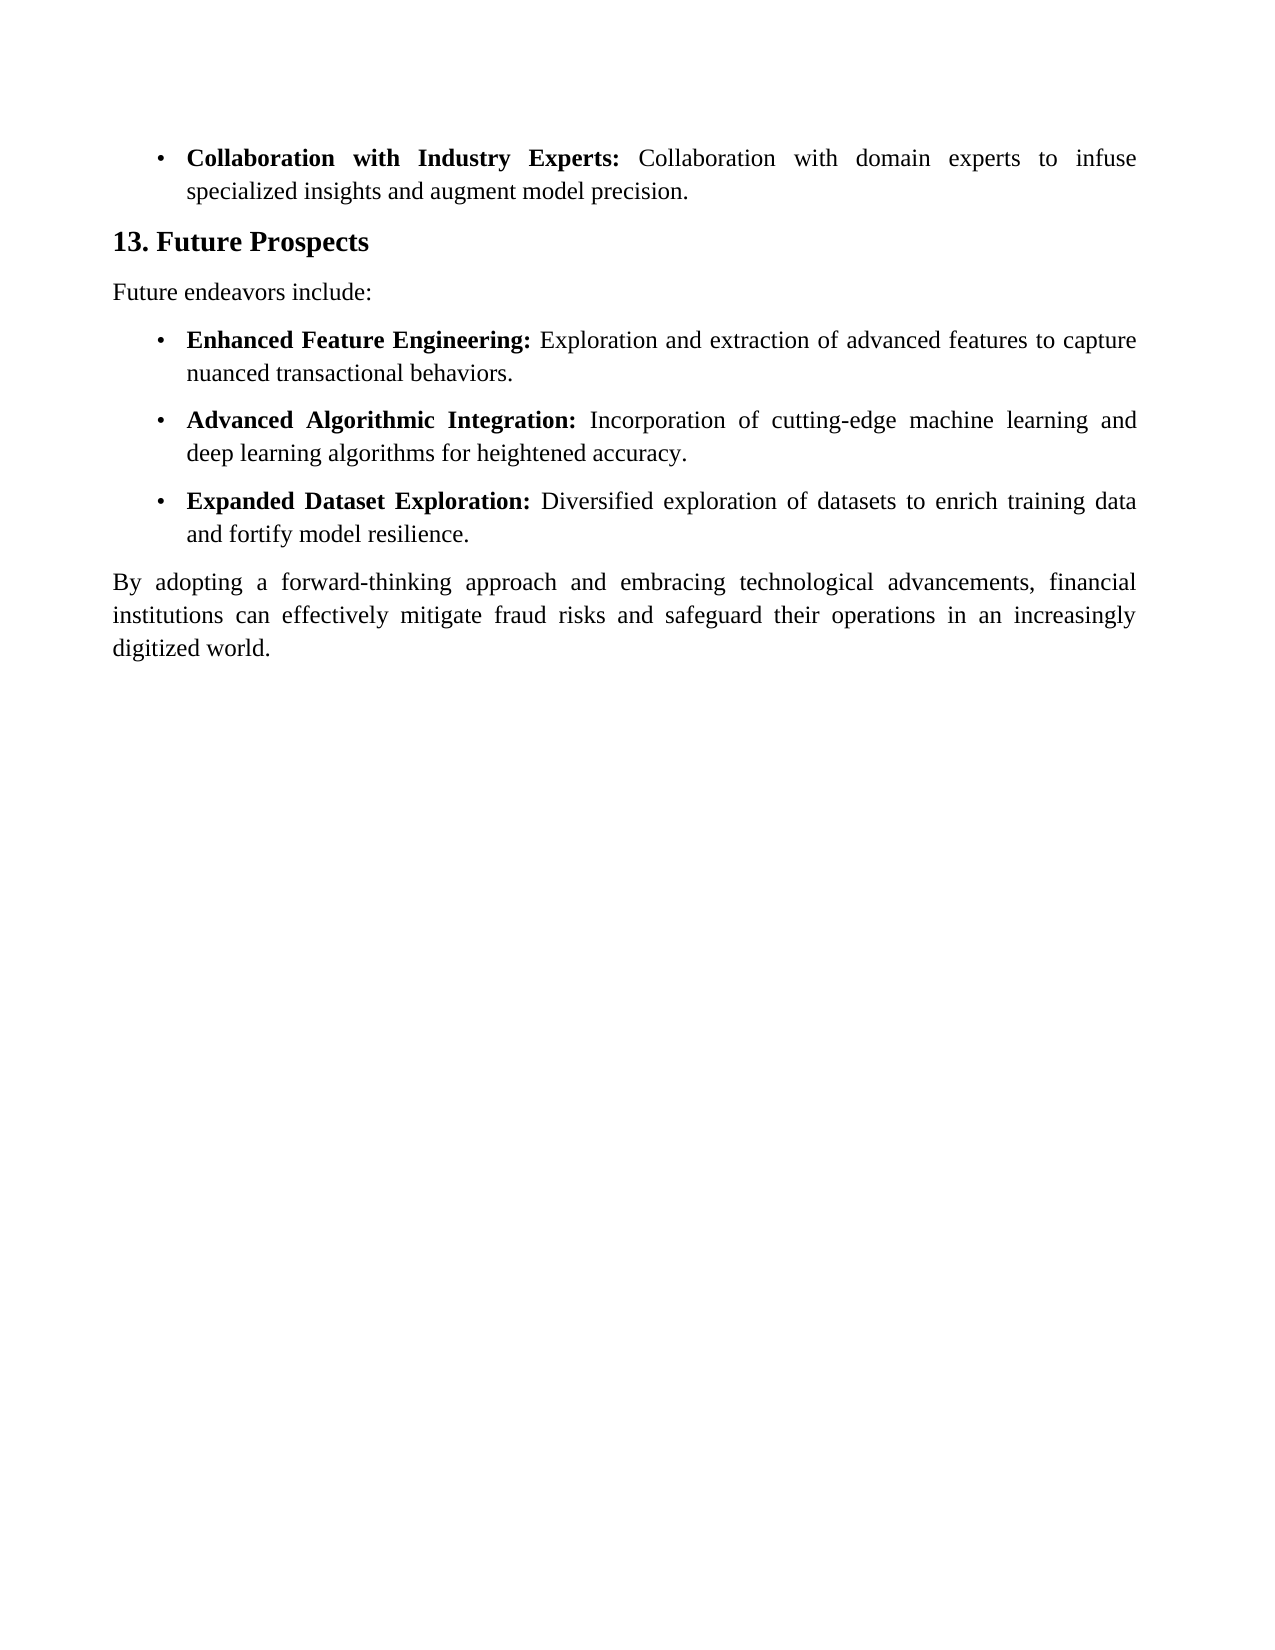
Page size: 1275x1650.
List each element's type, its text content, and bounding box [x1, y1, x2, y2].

text By adopting a forward-thinking approach and embracing technological advancements, financial institutions can effectively mitigate fraud risks and safeguard their operations in an increasingly digitized world. [112, 567, 1137, 661]
text 13. Future Prospects [112, 224, 1137, 258]
list Collaboration with Industry Experts: Collaboration with domain experts to infuse specialized insights and augment model precision. [157, 143, 1137, 205]
text Future endeavors include: [112, 277, 1137, 306]
list Enhanced Feature Engineering: Exploration and extraction of advanced features to capture nuanced transactional behaviors. [157, 325, 1137, 387]
list Expanded Dataset Exploration: Diversified exploration of datasets to enrich training data and fortify model resilience. [157, 486, 1137, 548]
list Advanced Algorithmic Integration: Incorporation of cutting-edge machine learning and deep learning algorithms for heightened accuracy. [157, 405, 1137, 467]
